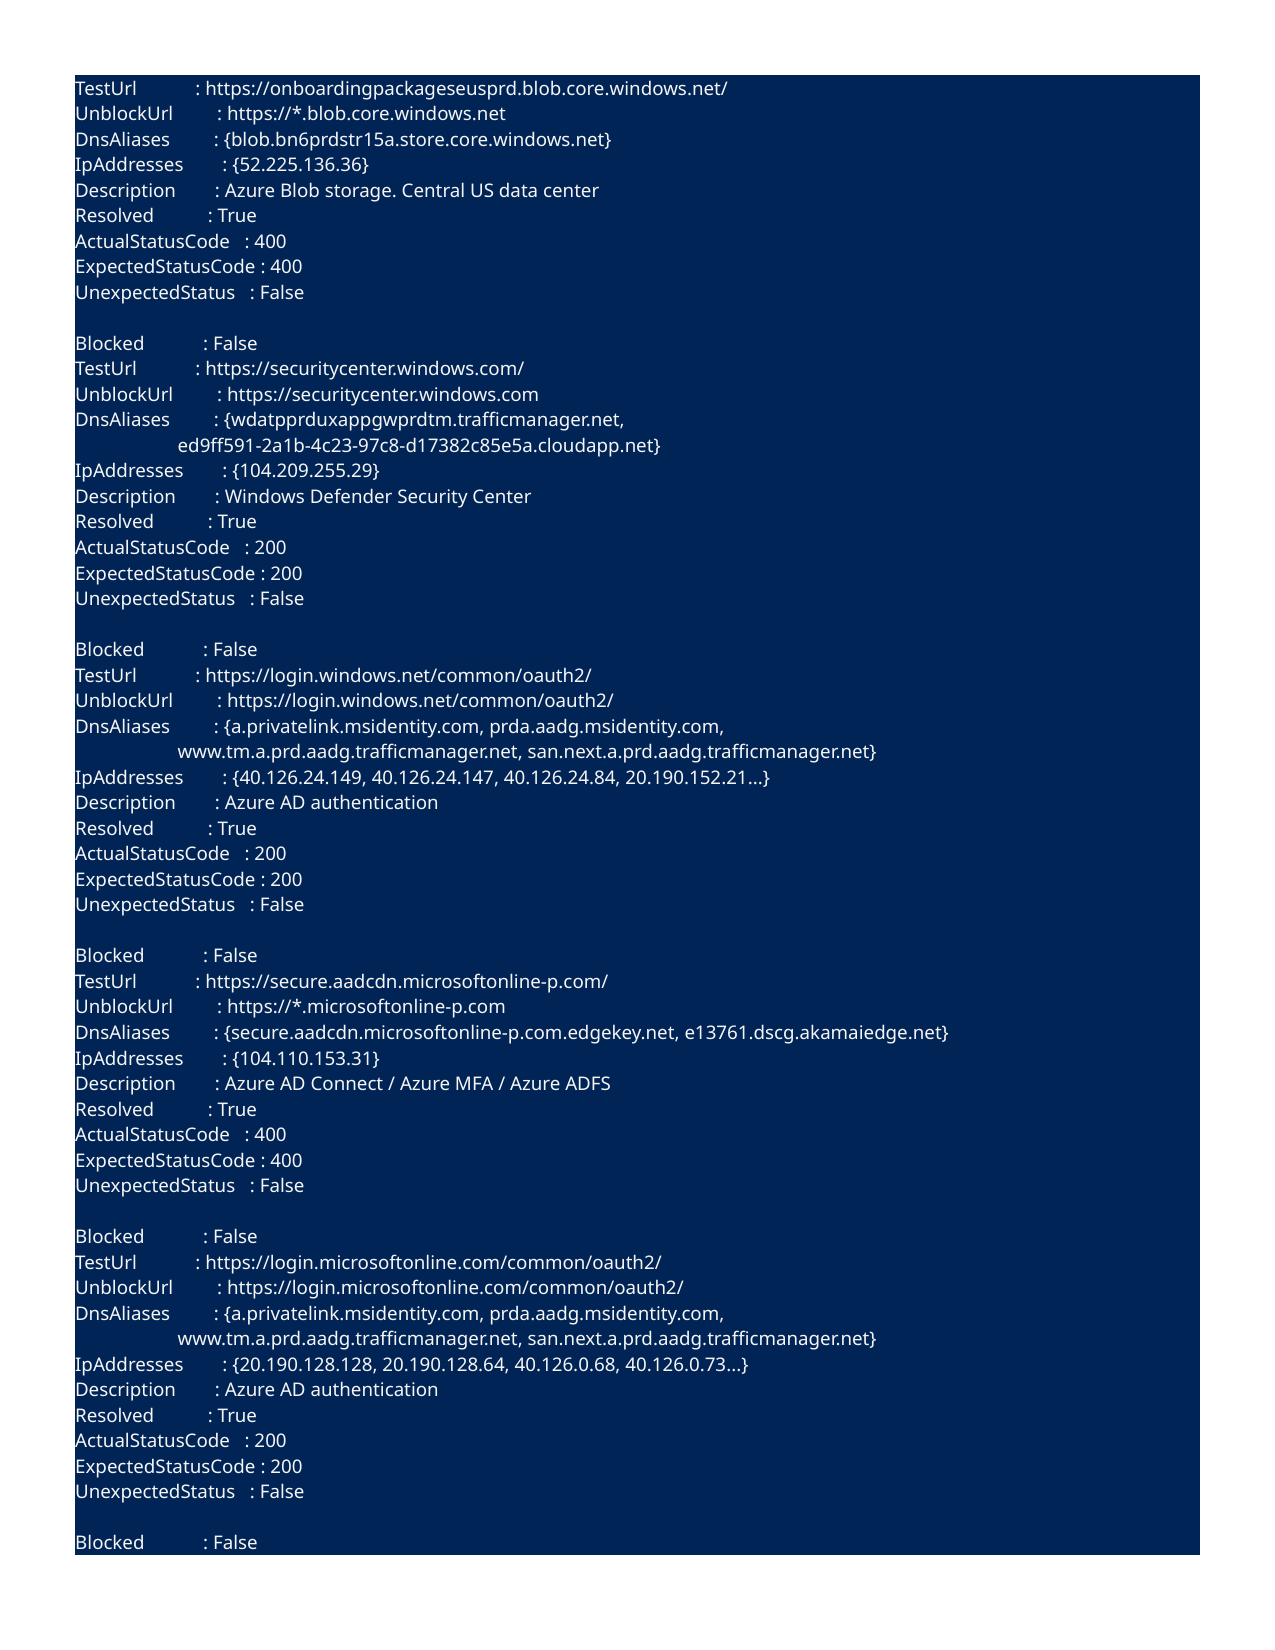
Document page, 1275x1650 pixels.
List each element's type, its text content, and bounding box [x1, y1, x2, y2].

text Description : Azure AD authentication [75, 789, 1200, 815]
text Resolved : True [75, 815, 1200, 841]
text DnsAliases : {a.privatelink.msidentity.com, prda.aadg.msidentity.com, [75, 1300, 1200, 1326]
text www.tm.a.prd.aadg.trafficmanager.net, san.next.a.prd.aadg.trafficmanager.net} [75, 1326, 1200, 1351]
text ActualStatusCode : 200 [75, 534, 1200, 560]
text Blocked : False [75, 330, 1200, 356]
text DnsAliases : {secure.aadcdn.microsoftonline-p.com.edgekey.net, e13761.dscg.akamaiedge.net} [75, 1019, 1200, 1045]
text ActualStatusCode : 200 [75, 1428, 1200, 1453]
text DnsAliases : {blob.bn6prdstr15a.store.core.windows.net} [75, 126, 1200, 152]
text DnsAliases : {a.privatelink.msidentity.com, prda.aadg.msidentity.com, [75, 713, 1200, 738]
text ActualStatusCode : 200 [75, 841, 1200, 866]
text UnexpectedStatus : False [75, 892, 1200, 917]
text TestUrl : https://secure.aadcdn.microsoftonline-p.com/ [75, 968, 1200, 994]
text IpAddresses : {104.110.153.31} [75, 1045, 1200, 1070]
text ed9ff591-2a1b-4c23-97c8-d17382c85e5a.cloudapp.net} [75, 432, 1200, 458]
text Blocked : False [75, 1223, 1200, 1249]
text UnblockUrl : https://*.microsoftonline-p.com [75, 994, 1200, 1019]
text IpAddresses : {52.225.136.36} [75, 152, 1200, 177]
text DnsAliases : {wdatpprduxappgwprdtm.trafficmanager.net, [75, 407, 1200, 432]
text ExpectedStatusCode : 400 [75, 254, 1200, 279]
text ActualStatusCode : 400 [75, 228, 1200, 254]
text UnblockUrl : https://*.blob.core.windows.net [75, 101, 1200, 126]
text UnexpectedStatus : False [75, 585, 1200, 611]
text UnexpectedStatus : False [75, 1172, 1200, 1198]
text IpAddresses : {104.209.255.29} [75, 458, 1200, 483]
text Description : Windows Defender Security Center [75, 483, 1200, 509]
text ExpectedStatusCode : 200 [75, 1453, 1200, 1479]
text TestUrl : https://login.microsoftonline.com/common/oauth2/ [75, 1249, 1200, 1274]
text TestUrl : https://login.windows.net/common/oauth2/ [75, 662, 1200, 687]
text UnblockUrl : https://login.windows.net/common/oauth2/ [75, 687, 1200, 713]
text Description : Azure Blob storage. Central US data center [75, 177, 1200, 203]
text ExpectedStatusCode : 400 [75, 1147, 1200, 1172]
text IpAddresses : {40.126.24.149, 40.126.24.147, 40.126.24.84, 20.190.152.21...} [75, 764, 1200, 789]
text ExpectedStatusCode : 200 [75, 866, 1200, 892]
text IpAddresses : {20.190.128.128, 20.190.128.64, 40.126.0.68, 40.126.0.73...} [75, 1351, 1200, 1377]
text Blocked : False [75, 636, 1200, 662]
text ActualStatusCode : 400 [75, 1121, 1200, 1147]
text Resolved : True [75, 203, 1200, 228]
text UnexpectedStatus : False [75, 279, 1200, 305]
text TestUrl : https://securitycenter.windows.com/ [75, 356, 1200, 381]
text Description : Azure AD Connect / Azure MFA / Azure ADFS [75, 1070, 1200, 1096]
text TestUrl : https://onboardingpackageseusprd.blob.core.windows.net/ [75, 75, 1200, 101]
text UnblockUrl : https://login.microsoftonline.com/common/oauth2/ [75, 1274, 1200, 1300]
text www.tm.a.prd.aadg.trafficmanager.net, san.next.a.prd.aadg.trafficmanager.net} [75, 738, 1200, 764]
text UnblockUrl : https://securitycenter.windows.com [75, 381, 1200, 407]
text Resolved : True [75, 509, 1200, 534]
text Resolved : True [75, 1402, 1200, 1428]
text Blocked : False [75, 943, 1200, 968]
text ExpectedStatusCode : 200 [75, 560, 1200, 585]
text Description : Azure AD authentication [75, 1377, 1200, 1402]
text UnexpectedStatus : False [75, 1479, 1200, 1504]
text Resolved : True [75, 1096, 1200, 1121]
text Blocked : False [75, 1530, 1200, 1555]
